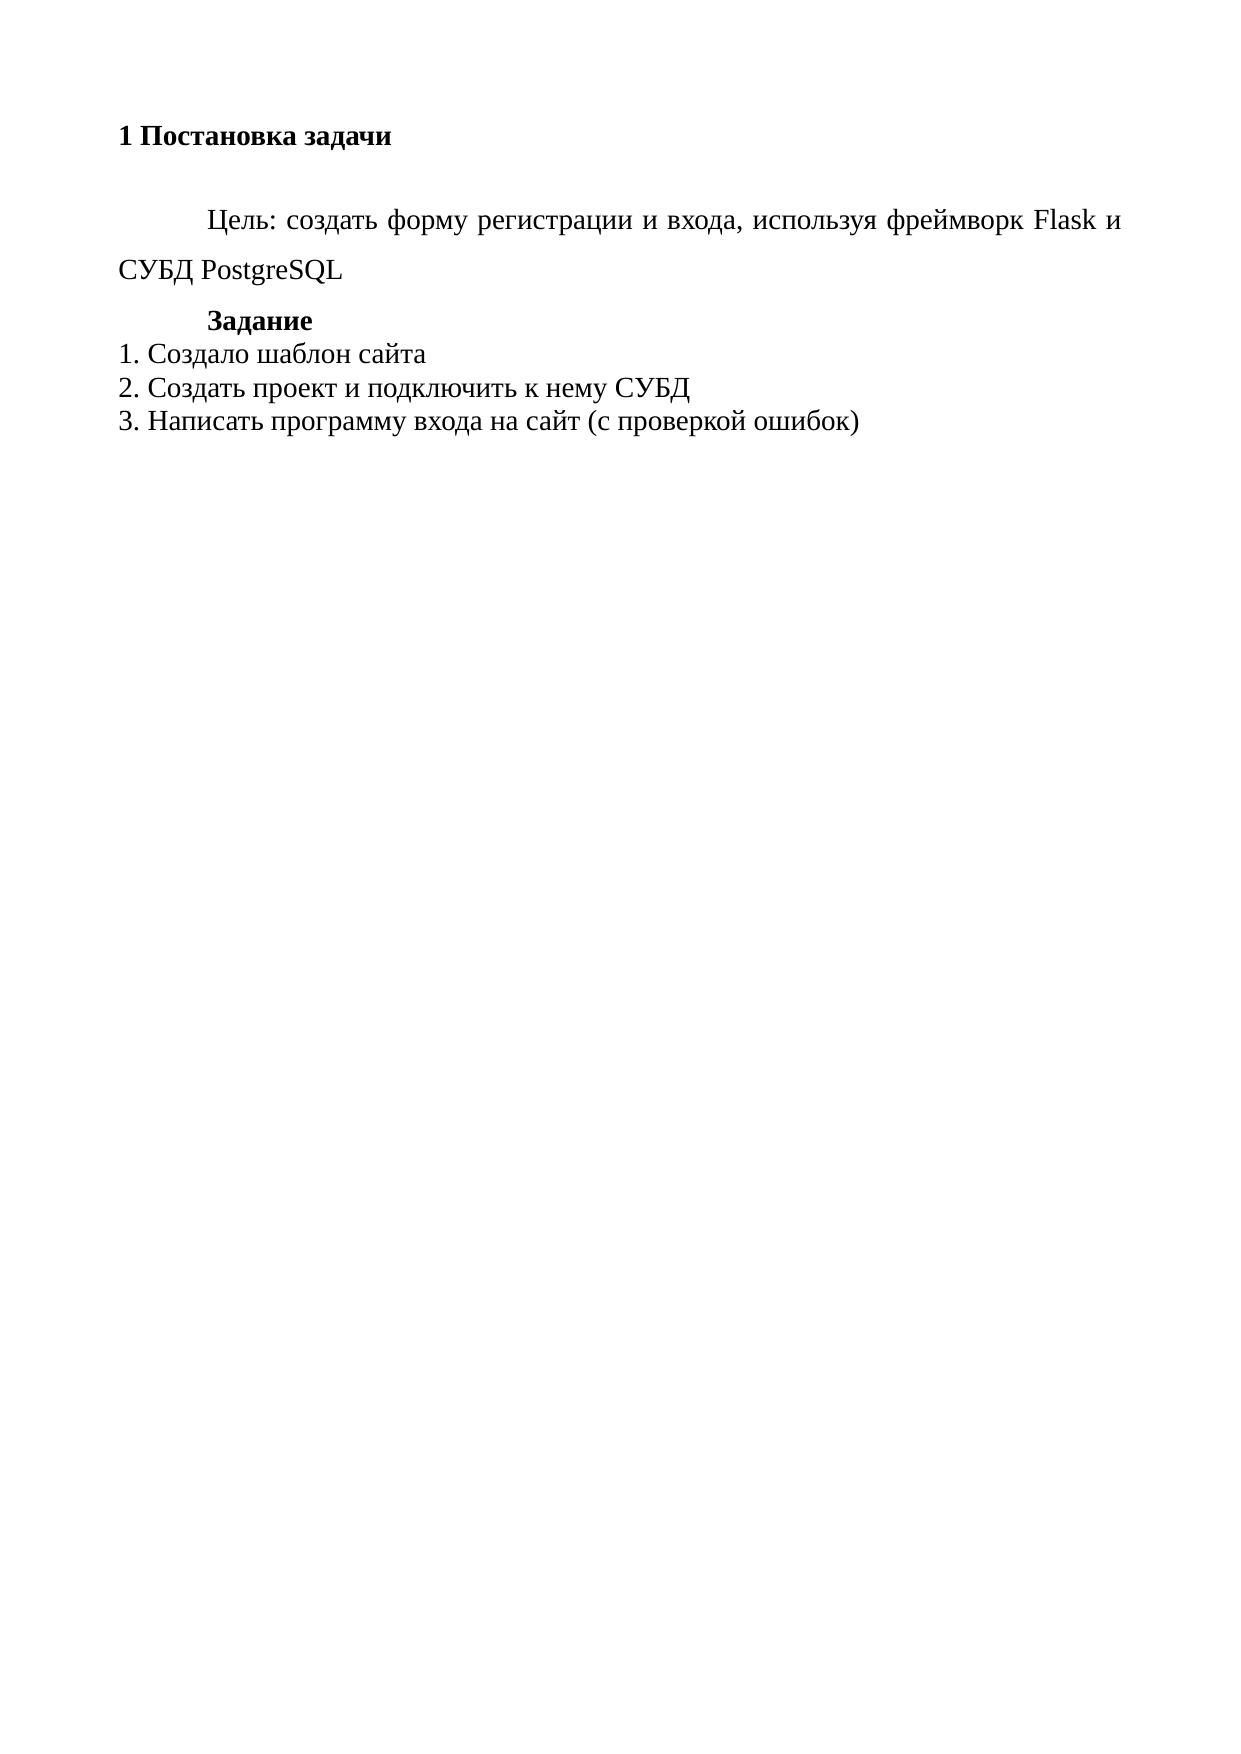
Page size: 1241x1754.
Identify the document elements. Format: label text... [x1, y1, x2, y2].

text Задание [118, 303, 1122, 336]
text 3. Написать программу входа на сайт (с проверкой ошибок) [118, 403, 1122, 437]
text 1. Создало шаблон сайта [118, 336, 1122, 370]
text Цель: создать форму регистрации и входа, используя фреймворк Flask и СУБД PostgreSQL [118, 202, 1122, 286]
text 1 Постановка задачи [118, 118, 1122, 152]
text 2. Создать проект и подключить к нему СУБД [118, 370, 1122, 403]
